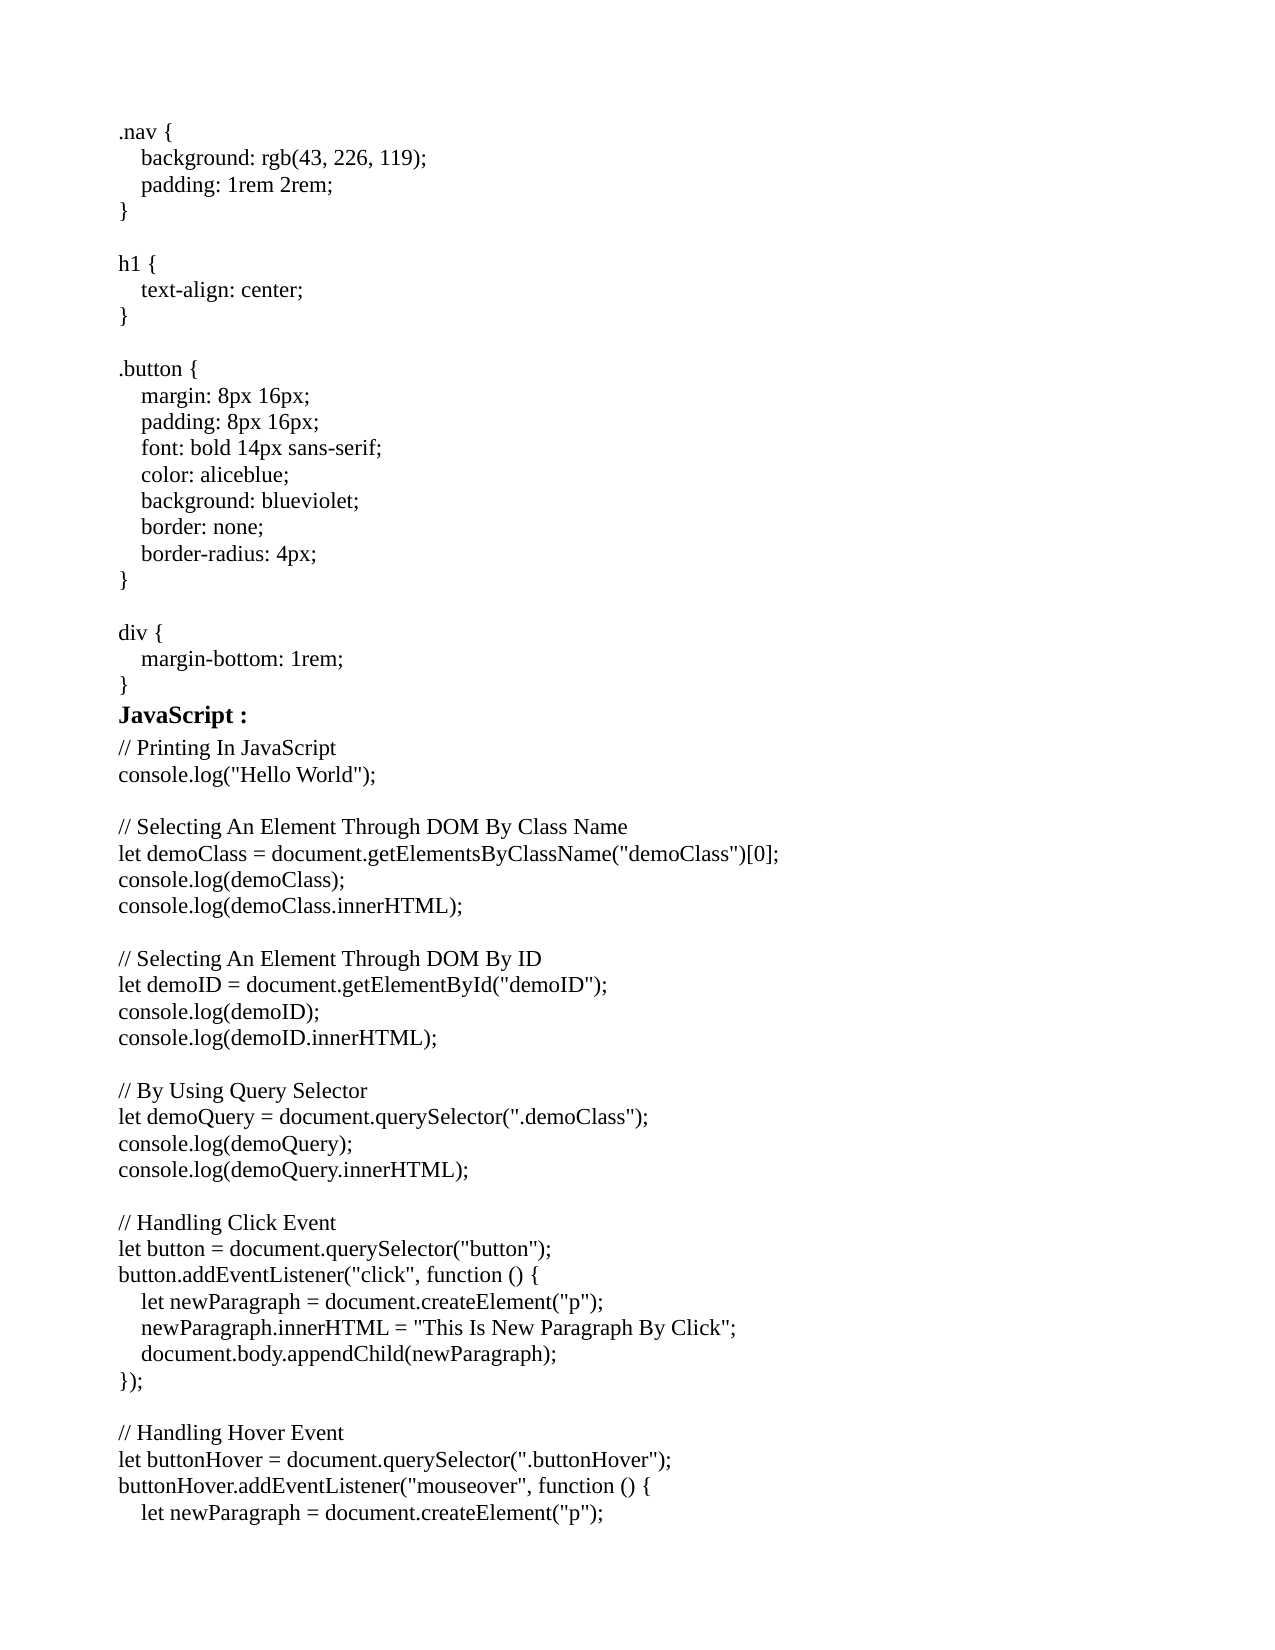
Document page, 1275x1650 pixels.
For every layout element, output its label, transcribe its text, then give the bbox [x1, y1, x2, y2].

text let demoClass = document.getElementsByClassName("demoClass")[0]; [118, 840, 1157, 866]
text h1 { [118, 250, 1157, 276]
text } [118, 197, 1157, 223]
text let demoQuery = document.querySelector(".demoClass"); [118, 1103, 1157, 1129]
text console.log(demoID); [118, 998, 1157, 1024]
text let button = document.querySelector("button"); [118, 1235, 1157, 1261]
text // Selecting An Element Through DOM By ID [118, 945, 1157, 971]
text // Printing In JavaScript [118, 734, 1157, 761]
text color: aliceblue; [118, 461, 1157, 487]
text console.log("Hello World"); [118, 761, 1157, 787]
text console.log(demoClass.innerHTML); [118, 892, 1157, 919]
text document.body.appendChild(newParagraph); [118, 1340, 1157, 1367]
text margin-bottom: 1rem; [118, 645, 1157, 672]
text button.addEventListener("click", function () { [118, 1261, 1157, 1288]
text newParagraph.innerHTML = "This Is New Paragraph By Click"; [118, 1314, 1157, 1340]
text let demoID = document.getElementById("demoID"); [118, 971, 1157, 998]
text border-radius: 4px; [118, 540, 1157, 566]
text console.log(demoID.innerHTML); [118, 1024, 1157, 1051]
text background: rgb(43, 226, 119); [118, 144, 1157, 171]
text .nav { [118, 118, 1157, 144]
text }); [118, 1367, 1157, 1393]
text .button { [118, 355, 1157, 382]
text // By Using Query Selector [118, 1077, 1157, 1103]
text padding: 1rem 2rem; [118, 171, 1157, 197]
text background: blueviolet; [118, 487, 1157, 513]
text font: bold 14px sans-serif; [118, 434, 1157, 461]
text let newParagraph = document.createElement("p"); [118, 1288, 1157, 1314]
text } [118, 303, 1157, 329]
text // Selecting An Element Through DOM By Class Name [118, 813, 1157, 840]
text let newParagraph = document.createElement("p"); [118, 1498, 1157, 1525]
text // Handling Hover Event [118, 1419, 1157, 1446]
text JavaScript : [118, 701, 1157, 729]
text padding: 8px 16px; [118, 408, 1157, 434]
text text-align: center; [118, 276, 1157, 303]
text console.log(demoClass); [118, 866, 1157, 892]
text } [118, 566, 1157, 592]
text } [118, 672, 1157, 698]
text div { [118, 619, 1157, 645]
text // Handling Click Event [118, 1209, 1157, 1235]
text let buttonHover = document.querySelector(".buttonHover"); [118, 1446, 1157, 1472]
text buttonHover.addEventListener("mouseover", function () { [118, 1472, 1157, 1498]
text console.log(demoQuery); [118, 1129, 1157, 1156]
text console.log(demoQuery.innerHTML); [118, 1156, 1157, 1182]
text margin: 8px 16px; [118, 382, 1157, 408]
text border: none; [118, 513, 1157, 540]
